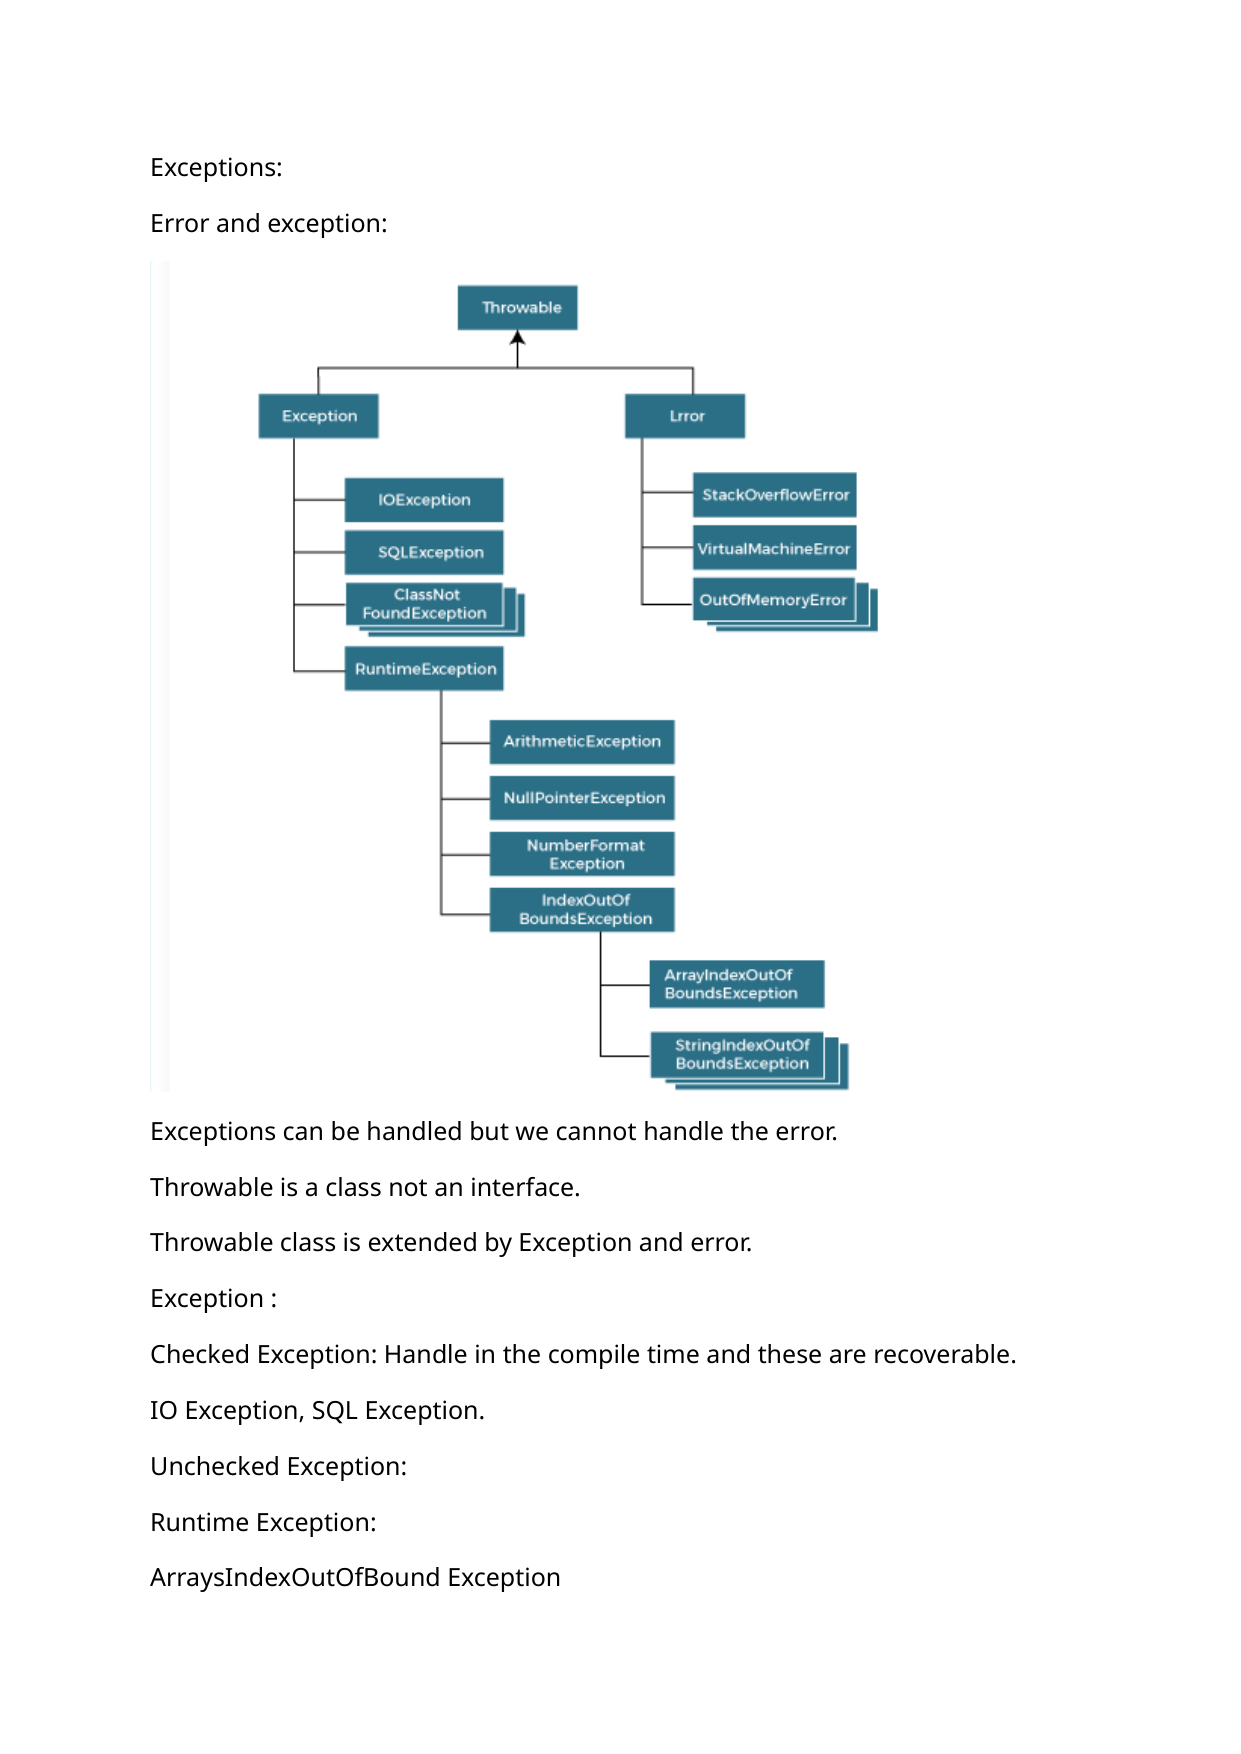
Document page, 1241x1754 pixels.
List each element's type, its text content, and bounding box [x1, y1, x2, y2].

text Exceptions can be handled but we cannot handle the error. [150, 1113, 1090, 1147]
text Runtime Exception: [150, 1504, 1090, 1538]
text Exceptions: [150, 150, 1090, 184]
text IO Exception, SQL Exception. [150, 1393, 1090, 1427]
text Unchecked Exception: [150, 1448, 1090, 1482]
text Exception : [150, 1281, 1090, 1315]
text ArraysIndexOutOfBound Exception [150, 1560, 1090, 1594]
text Throwable is a class not an interface. [150, 1169, 1090, 1203]
text Throwable class is extended by Exception and error. [150, 1225, 1090, 1259]
text Checked Exception: Handle in the compile time and these are recoverable. [150, 1337, 1090, 1371]
text Error and exception: [150, 206, 1090, 240]
